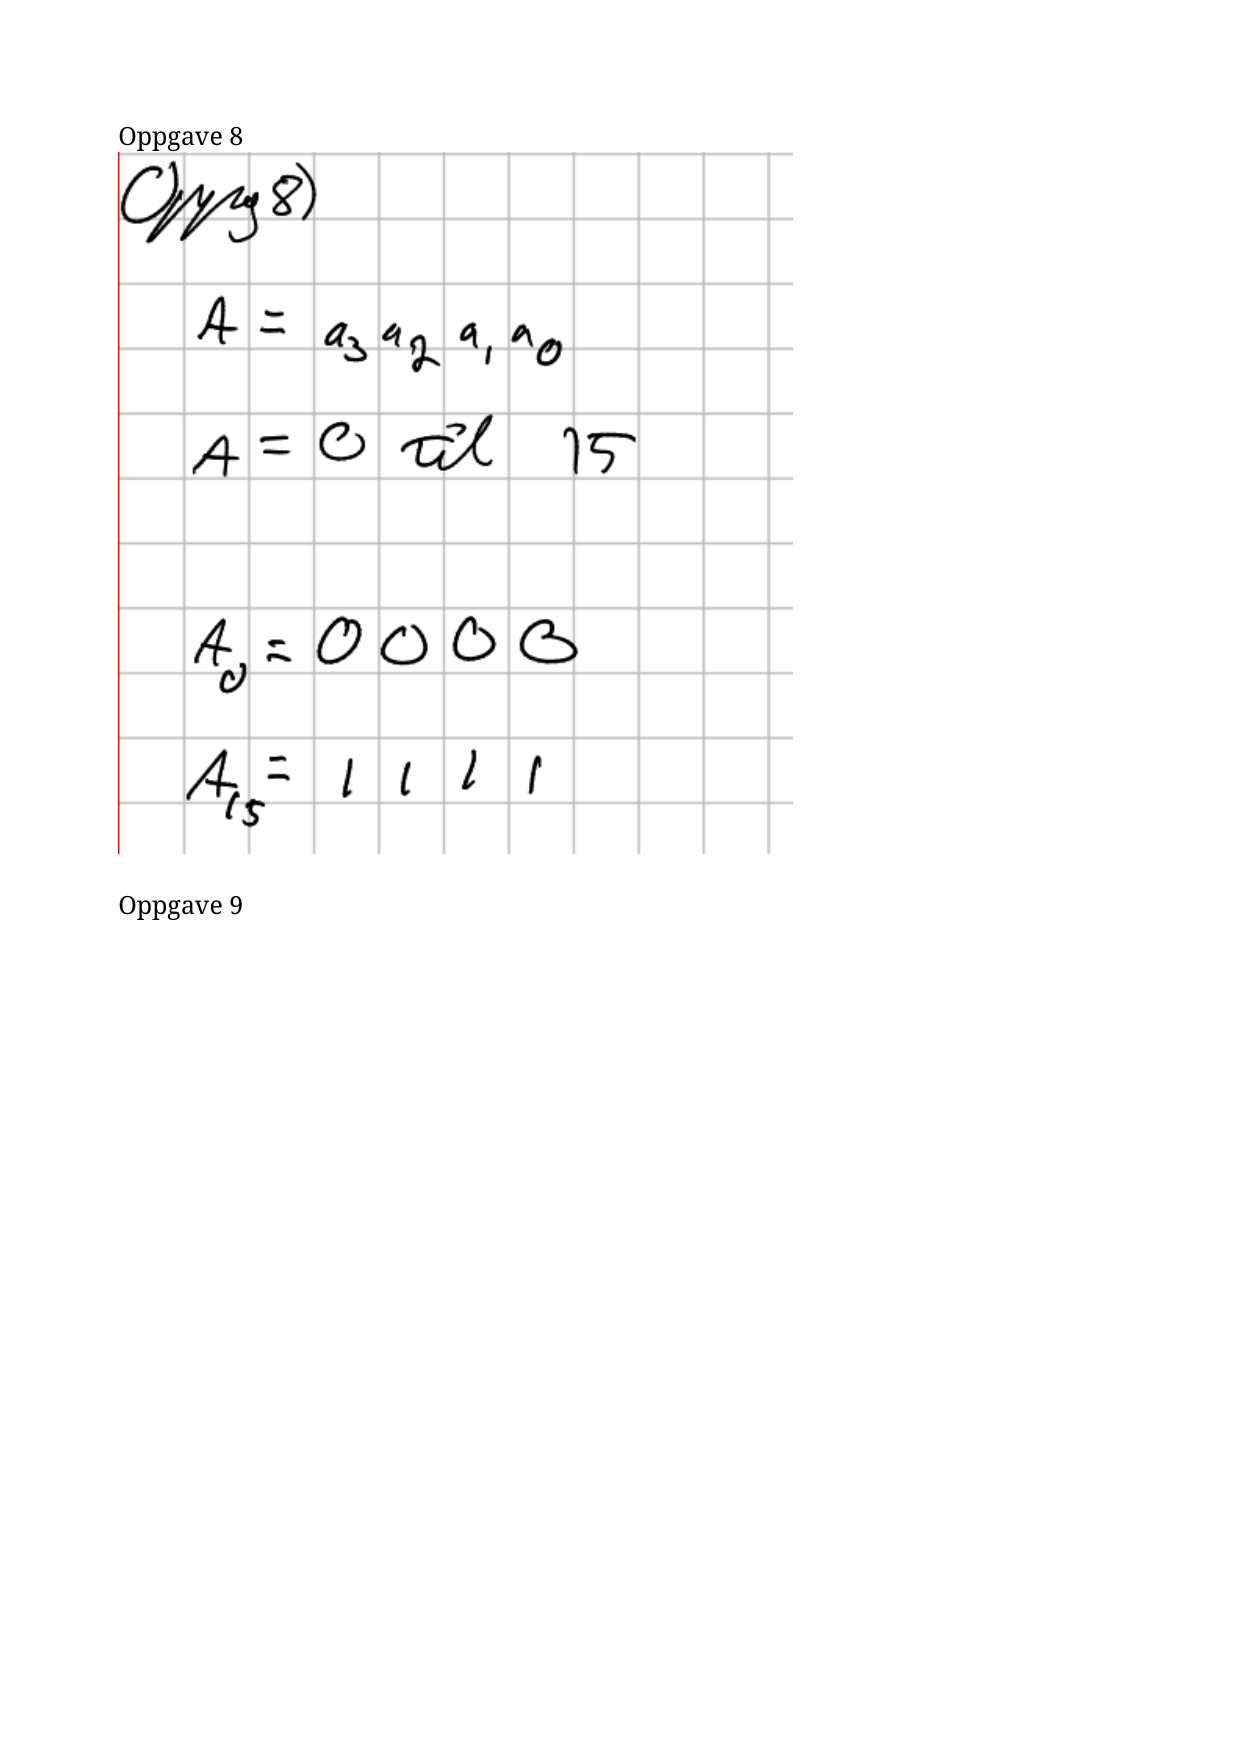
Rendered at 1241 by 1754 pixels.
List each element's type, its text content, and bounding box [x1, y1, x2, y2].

picture [118, 152, 793, 854]
text Oppgave 9 [118, 888, 1122, 922]
text Oppgave 8 [118, 118, 1122, 152]
